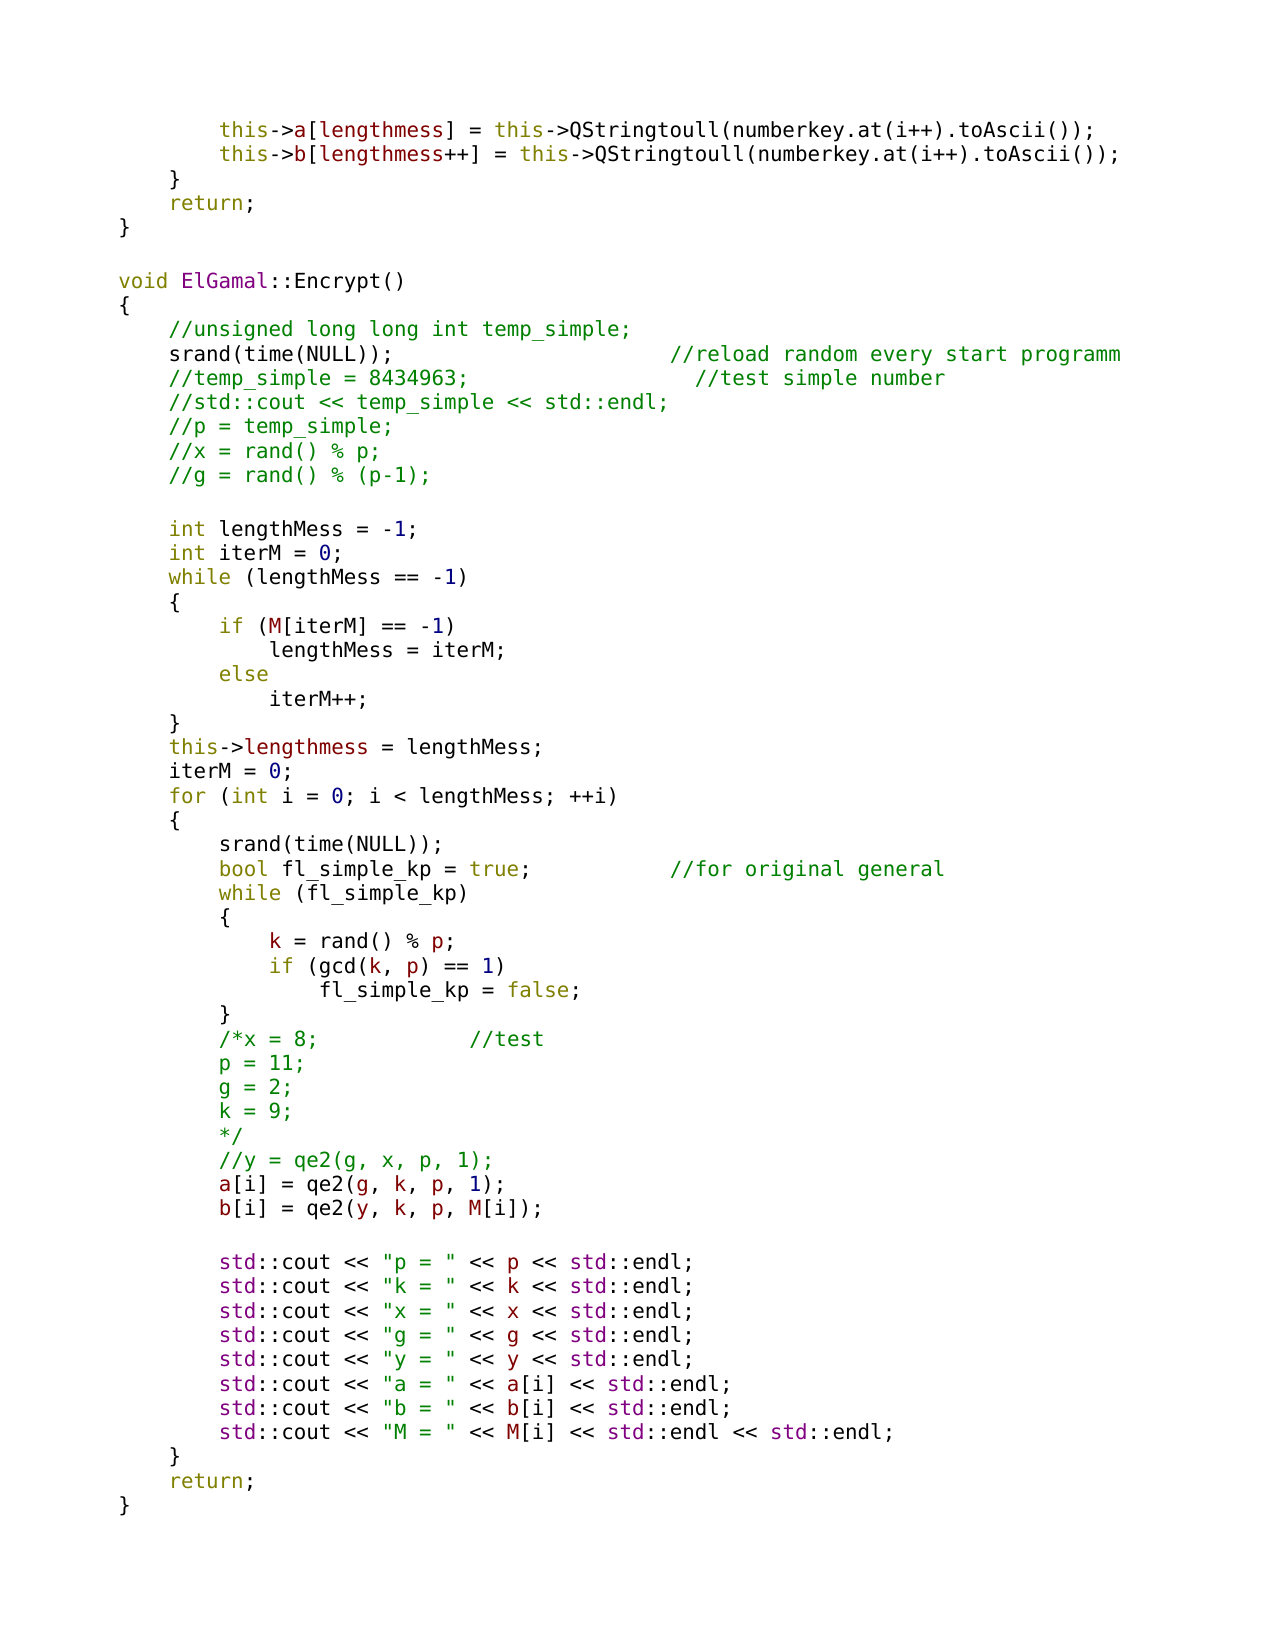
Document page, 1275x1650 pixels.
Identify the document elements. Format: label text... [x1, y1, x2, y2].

text std::cout << "y = " << y << std::endl; [118, 1347, 1157, 1372]
text srand(time(NULL)); //reload random every start programm [118, 342, 1157, 366]
text { [118, 905, 1157, 929]
text { [118, 293, 1157, 317]
text { [118, 590, 1157, 614]
text std::cout << "b = " << b[i] << std::endl; [118, 1396, 1157, 1420]
text //y = qe2(g, x, p, 1); [118, 1148, 1157, 1172]
text //x = rand() % p; [118, 439, 1157, 463]
text int iterM = 0; [118, 541, 1157, 565]
text bool fl_simple_kp = true; //for original general [118, 857, 1157, 881]
text this->lengthmess = lengthMess; [118, 735, 1157, 759]
text //temp_simple = 8434963; //test simple number [118, 366, 1157, 390]
text } [118, 711, 1157, 735]
text std::cout << "M = " << M[i] << std::endl << std::endl; [118, 1420, 1157, 1444]
text b[i] = qe2(y, k, p, M[i]); [118, 1196, 1157, 1221]
text std::cout << "g = " << g << std::endl; [118, 1323, 1157, 1347]
text srand(time(NULL)); [118, 832, 1157, 857]
text */ [118, 1124, 1157, 1148]
text std::cout << "a = " << a[i] << std::endl; [118, 1372, 1157, 1396]
text void ElGamal::Encrypt() [118, 269, 1157, 293]
text p = 11; [118, 1051, 1157, 1075]
text g = 2; [118, 1075, 1157, 1099]
text } [118, 215, 1157, 239]
text k = 9; [118, 1099, 1157, 1124]
text std::cout << "p = " << p << std::endl; [118, 1250, 1157, 1274]
text /*x = 8; //test [118, 1027, 1157, 1051]
text //std::cout << temp_simple << std::endl; [118, 390, 1157, 414]
text } [118, 1493, 1157, 1517]
text this->a[lengthmess] = this->QStringtoull(numberkey.at(i++).toAscii()); [118, 118, 1157, 142]
text for (int i = 0; i < lengthMess; ++i) [118, 784, 1157, 808]
text } [118, 167, 1157, 191]
text iterM++; [118, 687, 1157, 711]
text if (gcd(k, p) == 1) [118, 954, 1157, 978]
text iterM = 0; [118, 759, 1157, 784]
text while (fl_simple_kp) [118, 881, 1157, 905]
text //g = rand() % (p-1); [118, 463, 1157, 487]
text //unsigned long long int temp_simple; [118, 317, 1157, 342]
text return; [118, 1469, 1157, 1493]
text return; [118, 191, 1157, 215]
text } [118, 1444, 1157, 1469]
text this->b[lengthmess++] = this->QStringtoull(numberkey.at(i++).toAscii()); [118, 142, 1157, 167]
text while (lengthMess == -1) [118, 565, 1157, 590]
text lengthMess = iterM; [118, 638, 1157, 662]
text if (M[iterM] == -1) [118, 614, 1157, 638]
text std::cout << "k = " << k << std::endl; [118, 1274, 1157, 1299]
text std::cout << "x = " << x << std::endl; [118, 1299, 1157, 1323]
text else [118, 662, 1157, 687]
text fl_simple_kp = false; [118, 978, 1157, 1002]
text } [118, 1002, 1157, 1027]
text //p = temp_simple; [118, 414, 1157, 439]
text k = rand() % p; [118, 929, 1157, 954]
text int lengthMess = -1; [118, 517, 1157, 541]
text { [118, 808, 1157, 832]
text a[i] = qe2(g, k, p, 1); [118, 1172, 1157, 1196]
